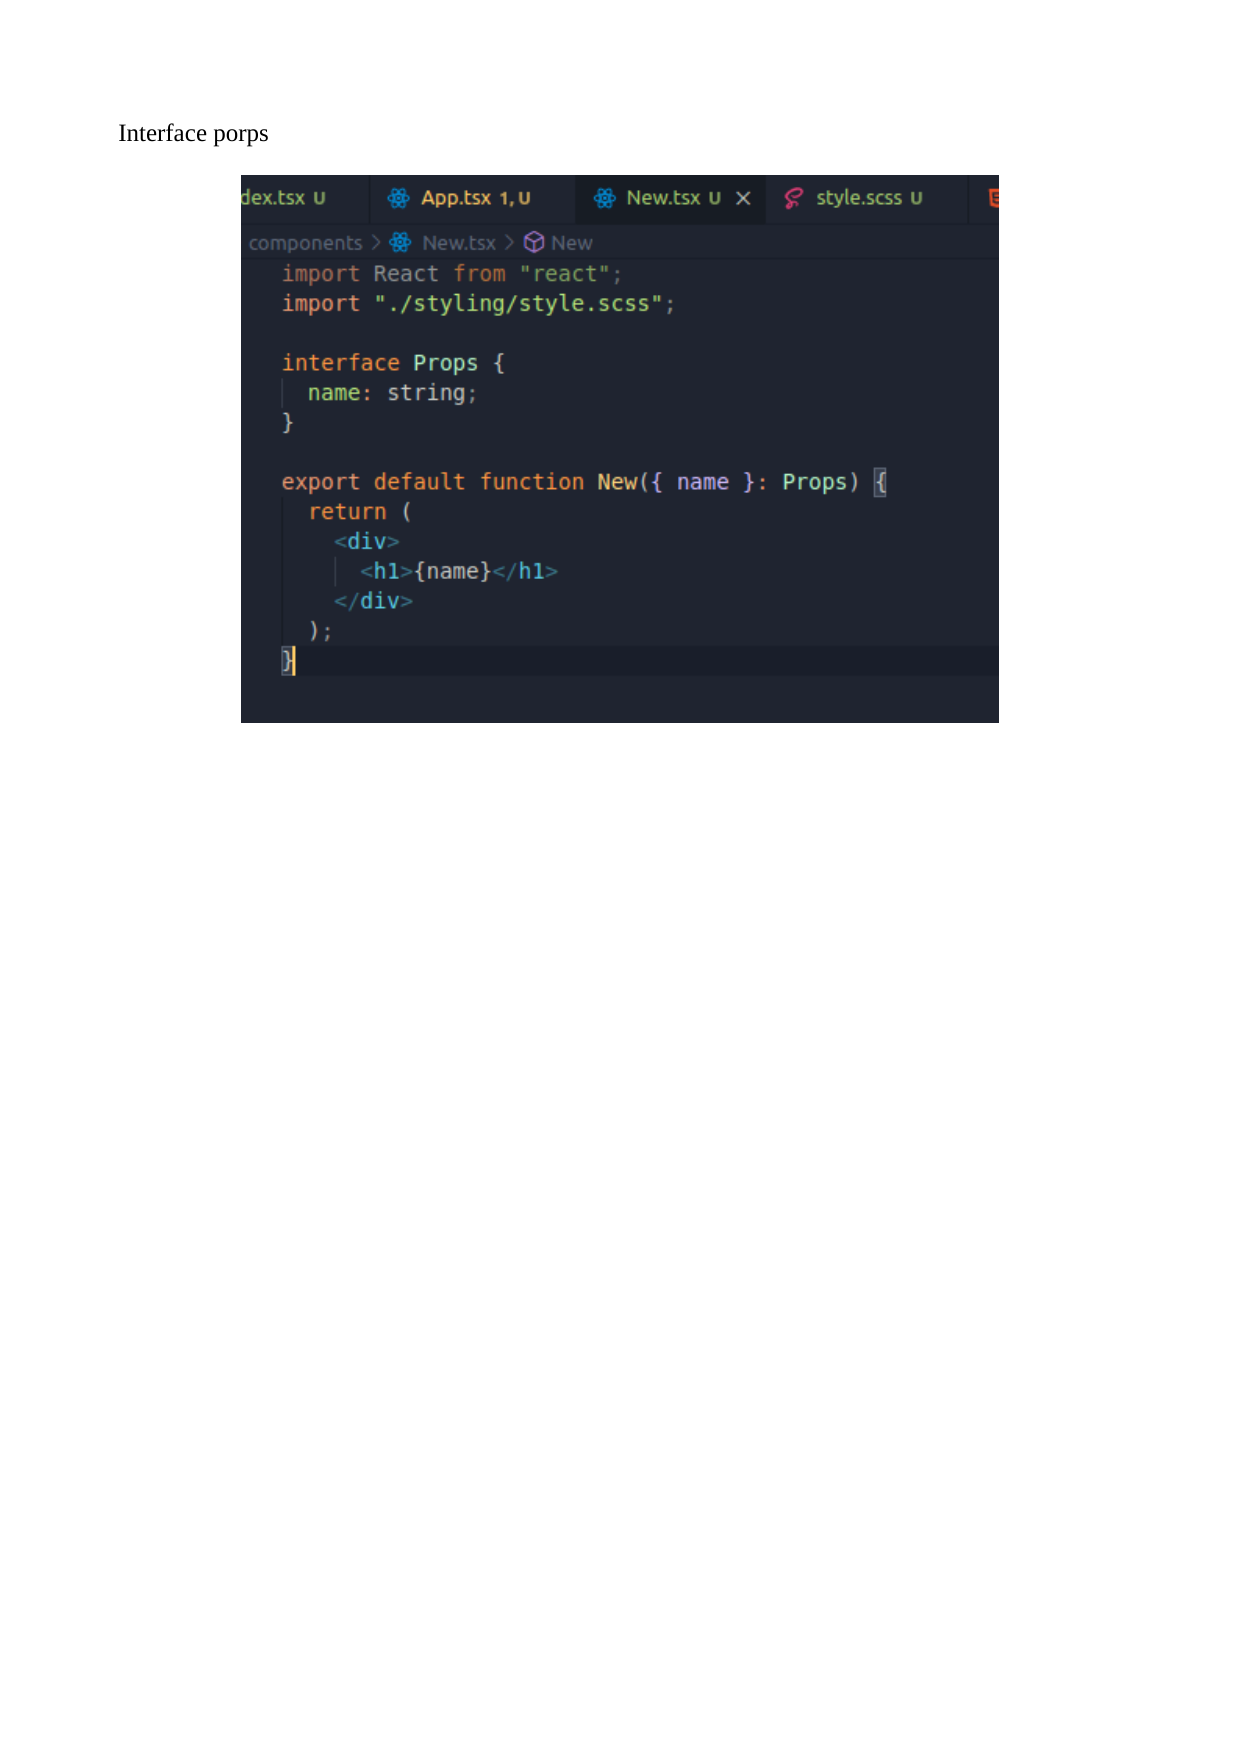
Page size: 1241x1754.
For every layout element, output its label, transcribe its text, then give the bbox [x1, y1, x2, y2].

text Interface porps [118, 118, 1122, 147]
picture [241, 175, 999, 723]
